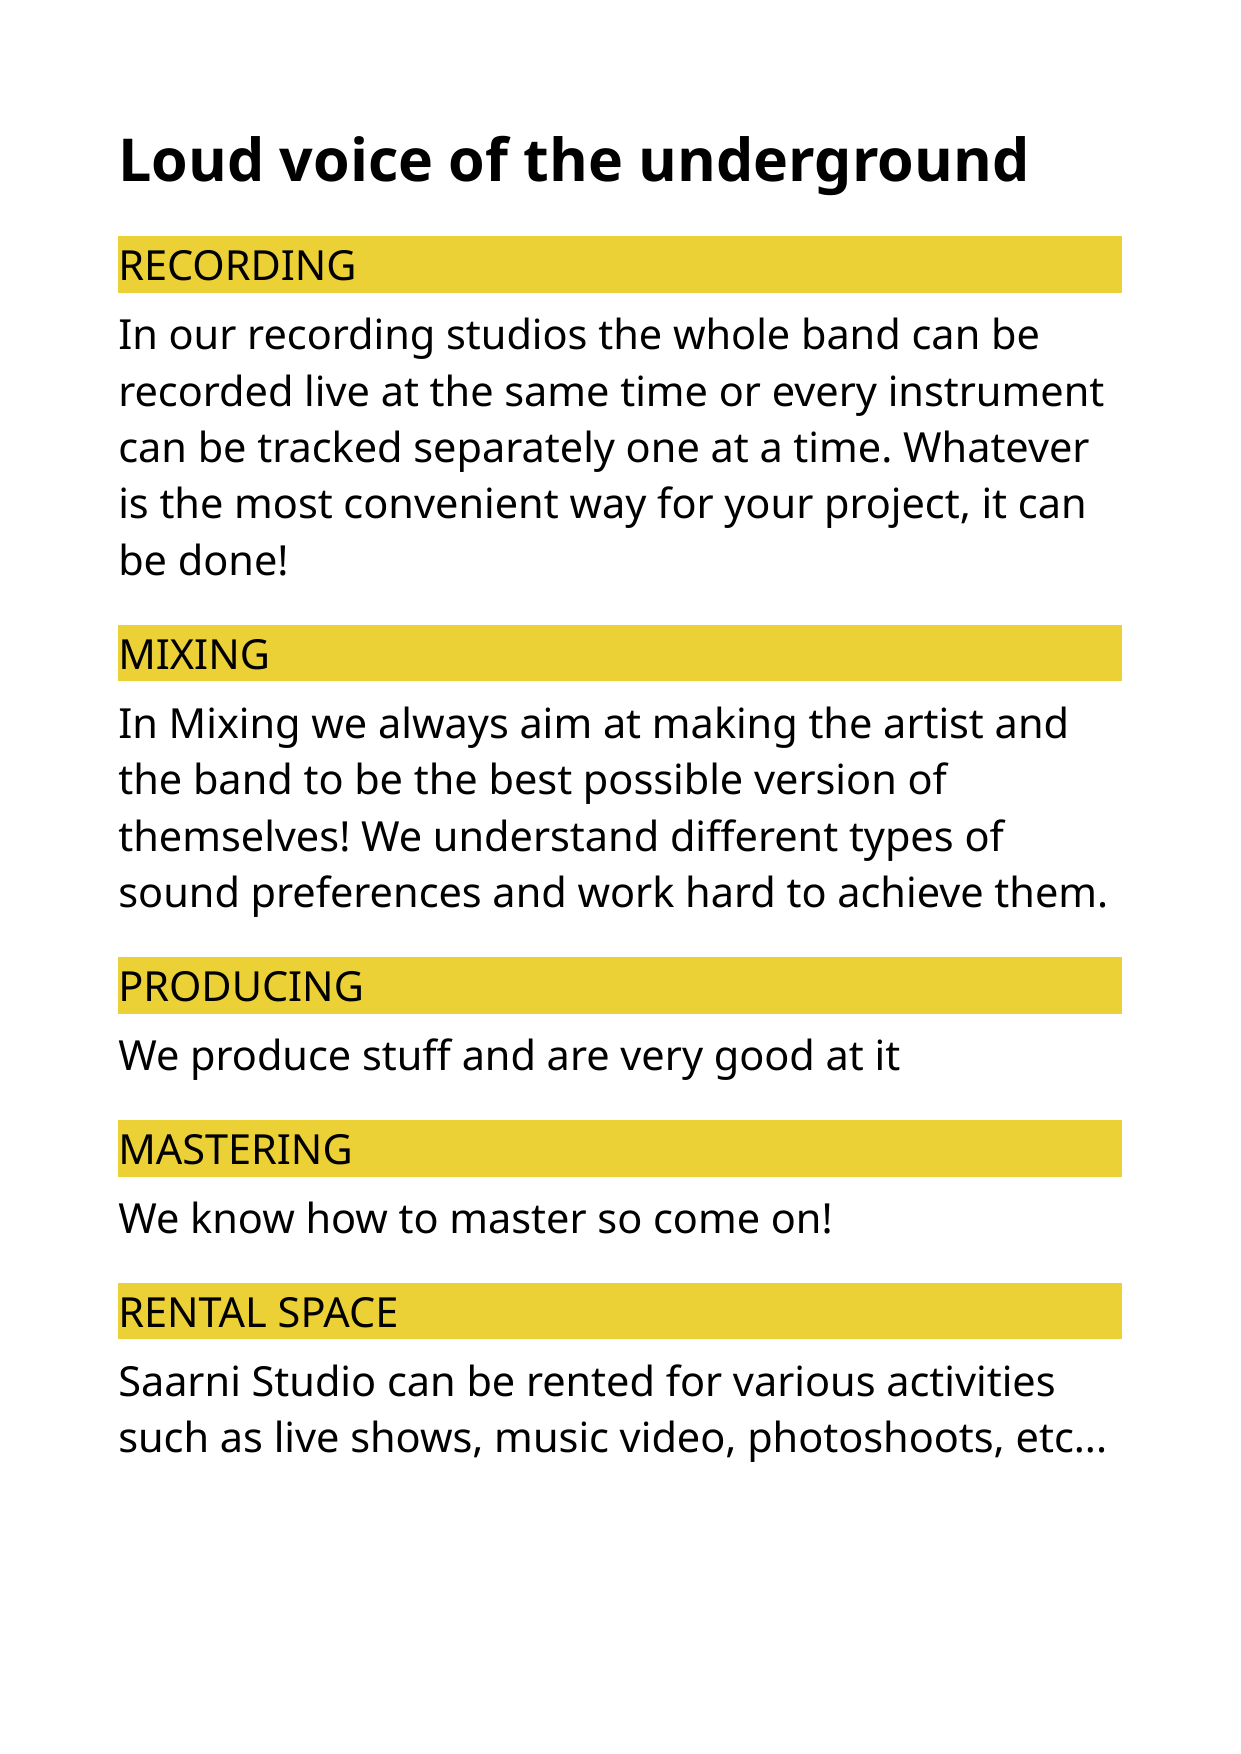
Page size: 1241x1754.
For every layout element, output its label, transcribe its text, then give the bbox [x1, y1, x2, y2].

subtitle RECORDING [118, 236, 1122, 293]
subtitle MASTERING [118, 1120, 1122, 1177]
subtitle RENTAL SPACE [118, 1283, 1122, 1339]
subtitle PRODUCING [118, 957, 1122, 1014]
text Loud voice of the underground [118, 118, 1122, 199]
subtitle MIXING [118, 625, 1122, 681]
text We produce stuff and are very good at it [118, 1026, 1122, 1083]
text In our recording studios the whole band can be recorded live at the same time or every instrument can be tracked separately one at a time. Whatever is the most convenient way for your project, it can be done! [118, 305, 1122, 587]
text Saarni Studio can be rented for various activities such as live shows, music video, photoshoots, etc... [118, 1352, 1122, 1465]
text In Mixing we always aim at making the artist and the band to be the best possible version of themselves! We understand different types of sound preferences and work hard to achieve them. [118, 694, 1122, 920]
text We know how to master so come on! [118, 1189, 1122, 1246]
